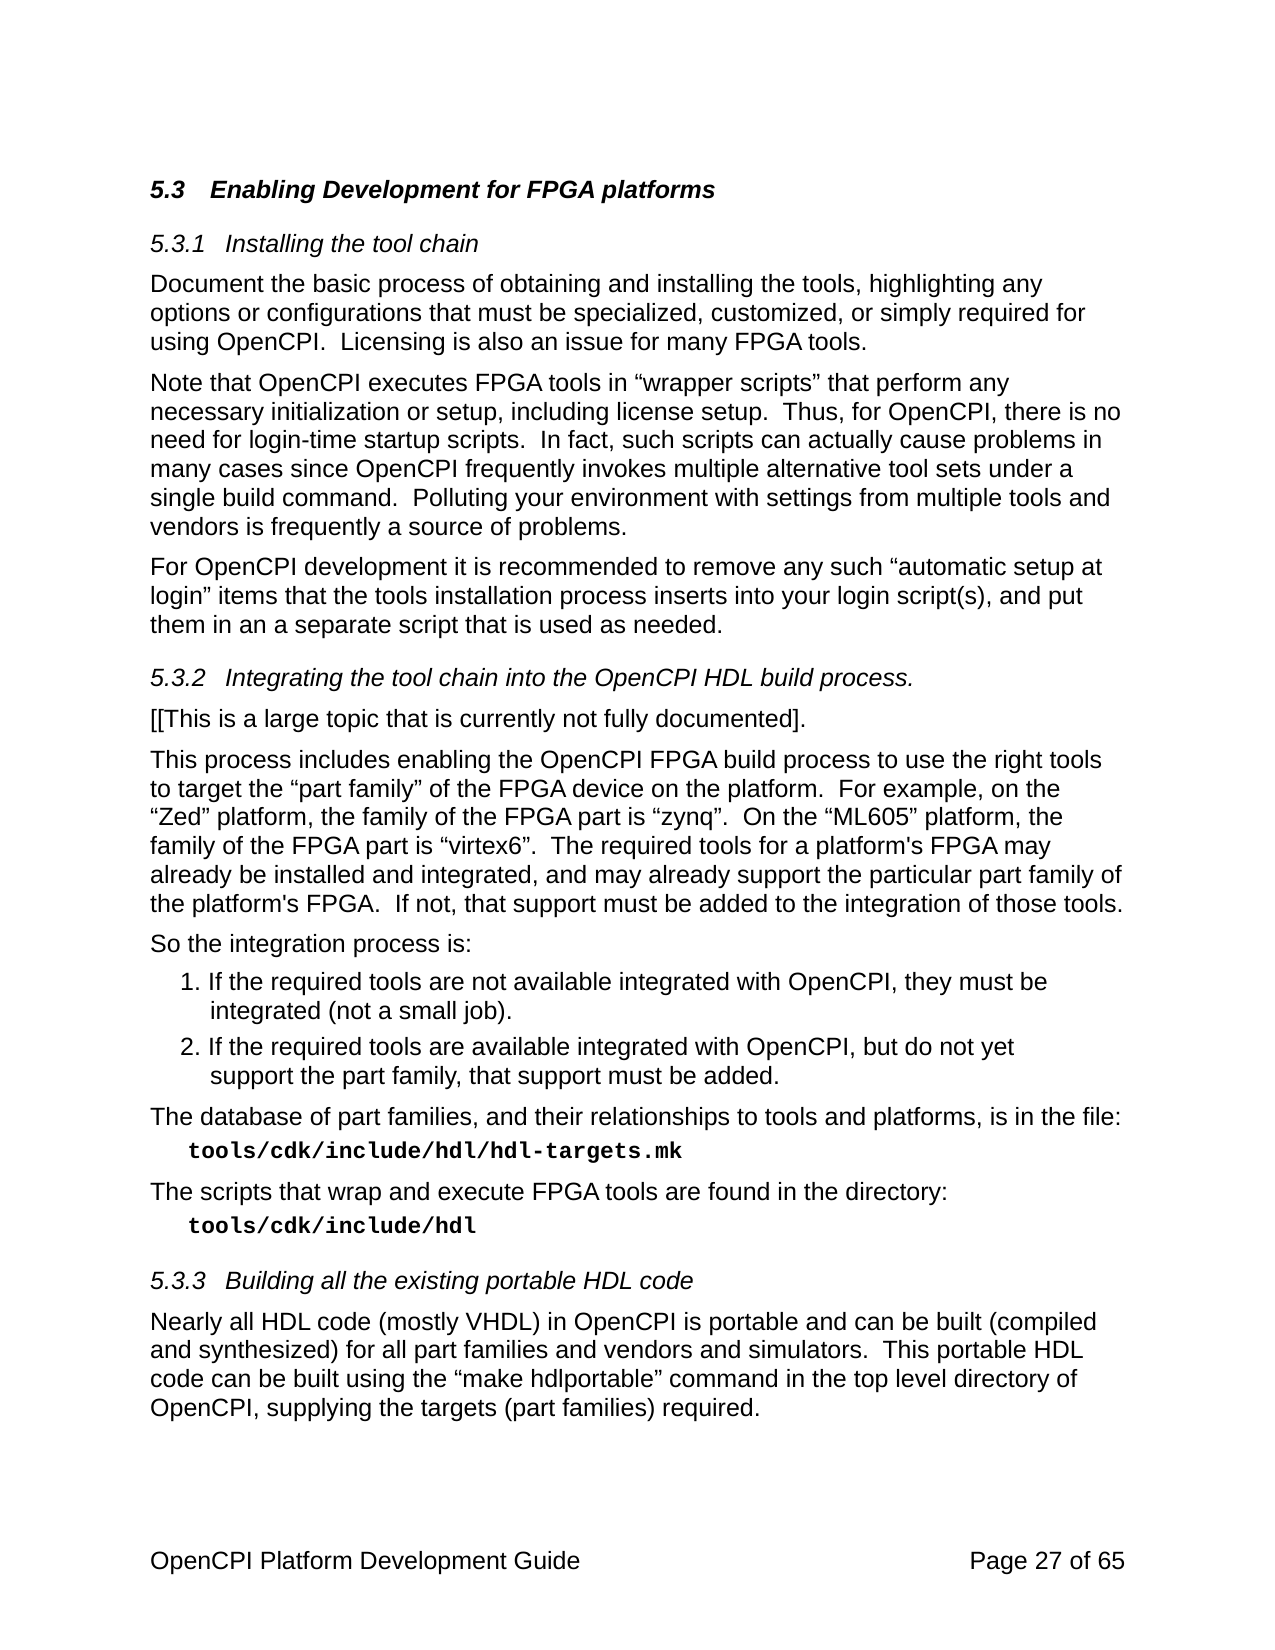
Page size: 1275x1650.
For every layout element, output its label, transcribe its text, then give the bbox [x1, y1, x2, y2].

text For OpenCPI development it is recommended to remove any such “automatic setup at login” items that the tools installation process inserts into your login script(s), and put them in an a separate script that is used as needed. [150, 552, 1125, 638]
list If the required tools are available integrated with OpenCPI, but do not yet support the part family, that support must be added. [180, 1032, 1065, 1089]
subtitle Integrating the tool chain into the OpenCPI HDL build process. [150, 663, 1125, 692]
list If the required tools are not available integrated with OpenCPI, they must be integrated (not a small job). [180, 967, 1065, 1024]
text This process includes enabling the OpenCPI FPGA build process to use the right tools to target the “part family” of the FPGA device on the platform. For example, on the “Zed” platform, the family of the FPGA part is “zynq”. On the “ML605” platform, the family of the FPGA part is “virtex6”. The required tools for a platform's FPGA may already be installed and integrated, and may already support the particular part family of the platform's FPGA. If not, that support must be added to the integration of those tools. [150, 745, 1125, 917]
text The scripts that wrap and execute FPGA tools are found in the directory: [150, 1177, 1125, 1206]
text Note that OpenCPI executes FPGA tools in “wrapper scripts” that perform any necessary initialization or setup, including license setup. Thus, for OpenCPI, there is no need for login-time startup scripts. In fact, such scripts can actually cause problems in many cases since OpenCPI frequently invokes multiple alternative tool sets under a single build command. Polluting your environment with settings from multiple tools and vendors is frequently a source of problems. [150, 368, 1125, 540]
text [[This is a large topic that is currently not fully documented]. [150, 704, 1125, 733]
text tools/cdk/include/hdl [187, 1215, 1125, 1241]
text Nearly all HDL code (mostly VHDL) in OpenCPI is portable and can be built (compiled and synthesized) for all part families and vendors and simulators. This portable HDL code can be built using the “make hdlportable” command in the top level directory of OpenCPI, supplying the targets (part families) required. [150, 1307, 1125, 1422]
text So the integration process is: [150, 929, 1125, 958]
text Document the basic process of obtaining and installing the tools, highlighting any options or configurations that must be specialized, customized, or simply required for using OpenCPI. Licensing is also an issue for many FPGA tools. [150, 269, 1125, 356]
subtitle Enabling Development for FPGA platforms [150, 175, 1125, 204]
subtitle Building all the existing portable HDL code [150, 1266, 1125, 1294]
text The database of part families, and their relationships to tools and platforms, is in the file: [150, 1102, 1125, 1130]
subtitle Installing the tool chain [150, 229, 1125, 257]
text tools/cdk/include/hdl/hdl-targets.mk [187, 1139, 1125, 1165]
